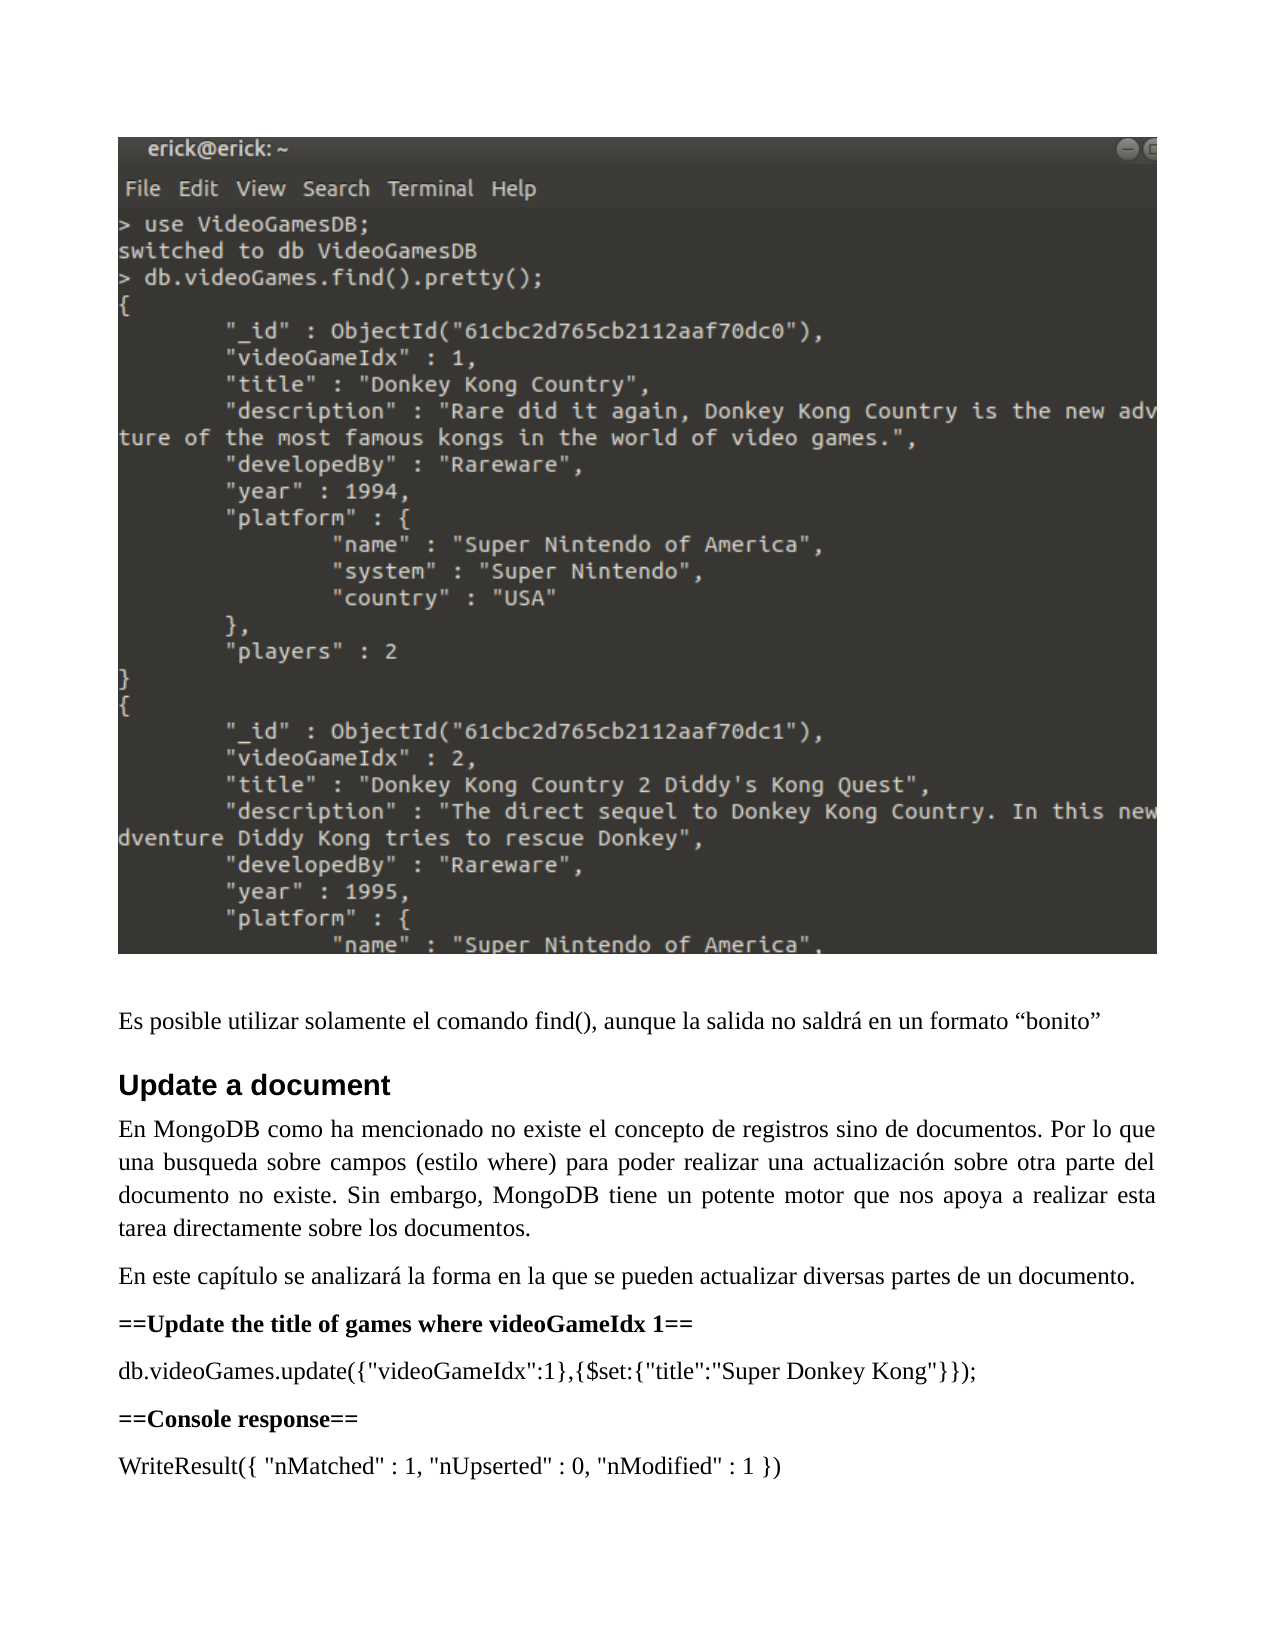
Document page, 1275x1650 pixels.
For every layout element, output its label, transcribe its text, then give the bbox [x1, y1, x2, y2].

text WriteResult({ "nMatched" : 1, "nUpserted" : 0, "nModified" : 1 }) [118, 1451, 1157, 1480]
picture [118, 137, 1157, 954]
text ==Update the title of games where videoGameIdx 1== [118, 1309, 1157, 1337]
text ==Console response== [118, 1404, 1157, 1433]
text db.videoGames.update({"videoGameIdx":1},{$set:{"title":"Super Donkey Kong"}}); [118, 1356, 1157, 1385]
text Es posible utilizar solamente el comando find(), aunque la salida no saldrá en un formato “bonito” [118, 1006, 1157, 1035]
text En este capítulo se analizará la forma en la que se pueden actualizar diversas partes de un documento. [118, 1261, 1157, 1290]
subtitle Update a document [118, 1068, 1157, 1102]
text En MongoDB como ha mencionado no existe el concepto de registros sino de documentos. Por lo que una busqueda sobre campos (estilo where) para poder realizar una actualización sobre otra parte del documento no existe. Sin embargo, MongoDB tiene un potente motor que nos apoya a realizar esta tarea directamente sobre los documentos. [118, 1114, 1157, 1242]
